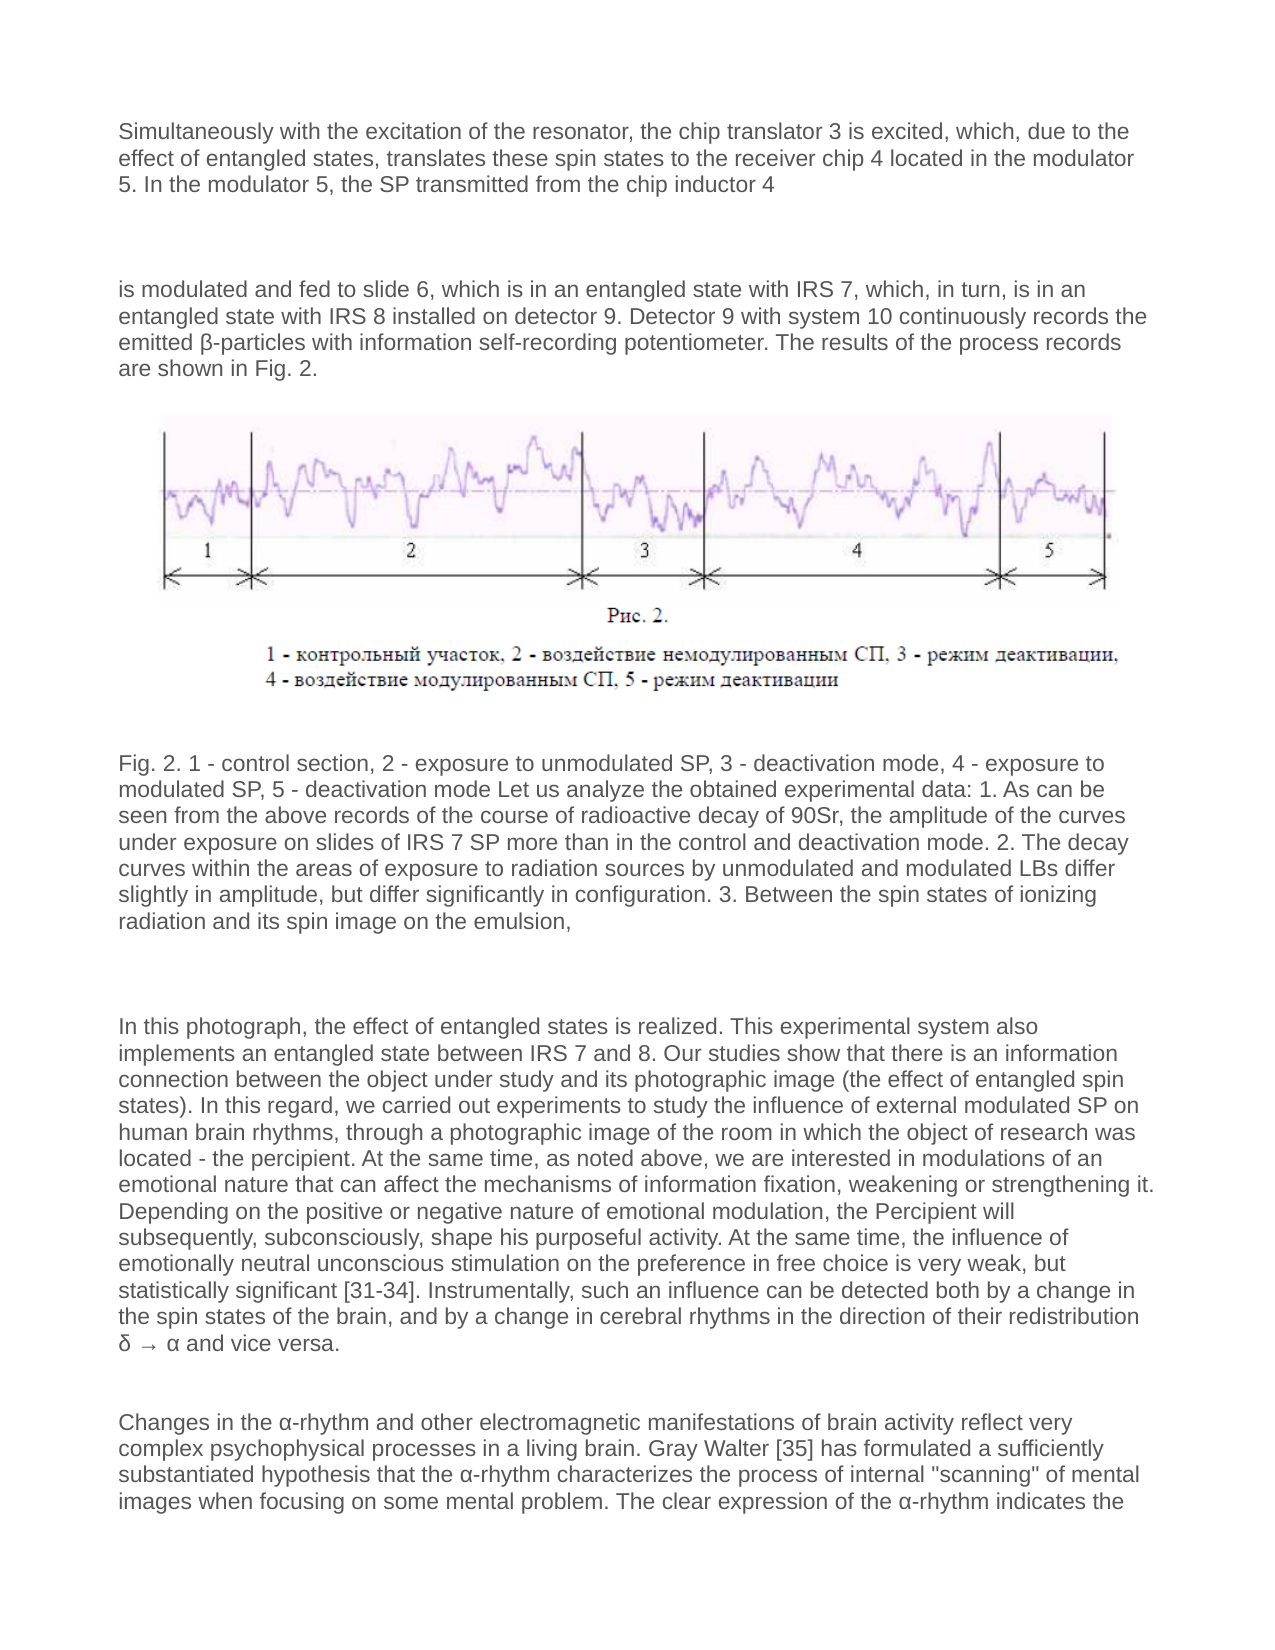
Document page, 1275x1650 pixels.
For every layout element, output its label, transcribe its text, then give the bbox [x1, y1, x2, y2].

text Fig. 2. 1 - control section, 2 - exposure to unmodulated SP, 3 - deactivation mode, 4 - exposure to modulated SP, 5 - deactivation mode Let us analyze the obtained experimental data: 1. As can be seen from the above records of the course of radioactive decay of 90Sr, the amplitude of the curves under exposure on slides of IRS 7 SP more than in the control and deactivation mode. 2. The decay curves within the areas of exposure to radiation sources by unmodulated and modulated LBs differ slightly in amplitude, but differ significantly in configuration. 3. Between the spin states of ionizing radiation and its spin image on the emulsion, In this photograph, the effect of entangled states is realized. This experimental system also implements an entangled state between IRS 7 and 8. Our studies show that there is an information connection between the object under study and its photographic image (the effect of entangled spin states). In this regard, we carried out experiments to study the influence of external modulated SP on human brain rhythms, through a photographic image of the room in which the object of research was located - the percipient. At the same time, as noted above, we are interested in modulations of an emotional nature that can affect the mechanisms of information fixation, weakening or strengthening it. Depending on the positive or negative nature of emotional modulation, the Percipient will subsequently, subconsciously, shape his purposeful activity. At the same time, the influence of emotionally neutral unconscious stimulation on the preference in free choice is very weak, but statistically significant [31-34]. Instrumentally, such an influence can be detected both by a change in the spin states of the brain, and by a change in cerebral rhythms in the direction of their redistribution δ → α and vice versa. Changes in the α-rhythm and other electromagnetic manifestations of brain activity reflect very complex psychophysical processes in a living brain. Gray Walter [35] has formulated a sufficiently substantiated hypothesis that the α-rhythm characterizes the process of internal "scanning" of mental images when focusing on some mental problem. The clear expression of the α-rhythm indicates the [118, 750, 1157, 1514]
text Simultaneously with the excitation of the resonator, the chip translator 3 is excited, which, due to the effect of entangled states, translates these spin states to the receiver chip 4 located in the modulator 5. In the modulator 5, the SP transmitted from the chip inductor 4 is modulated and fed to slide 6, which is in an entangled state with IRS 7, which, in turn, is in an entangled state with IRS 8 installed on detector 9. Detector 9 with system 10 continuously records the emitted β-particles with information self-recording potentiometer. The results of the process records are shown in Fig. 2. [118, 118, 1157, 382]
picture [118, 408, 1157, 697]
